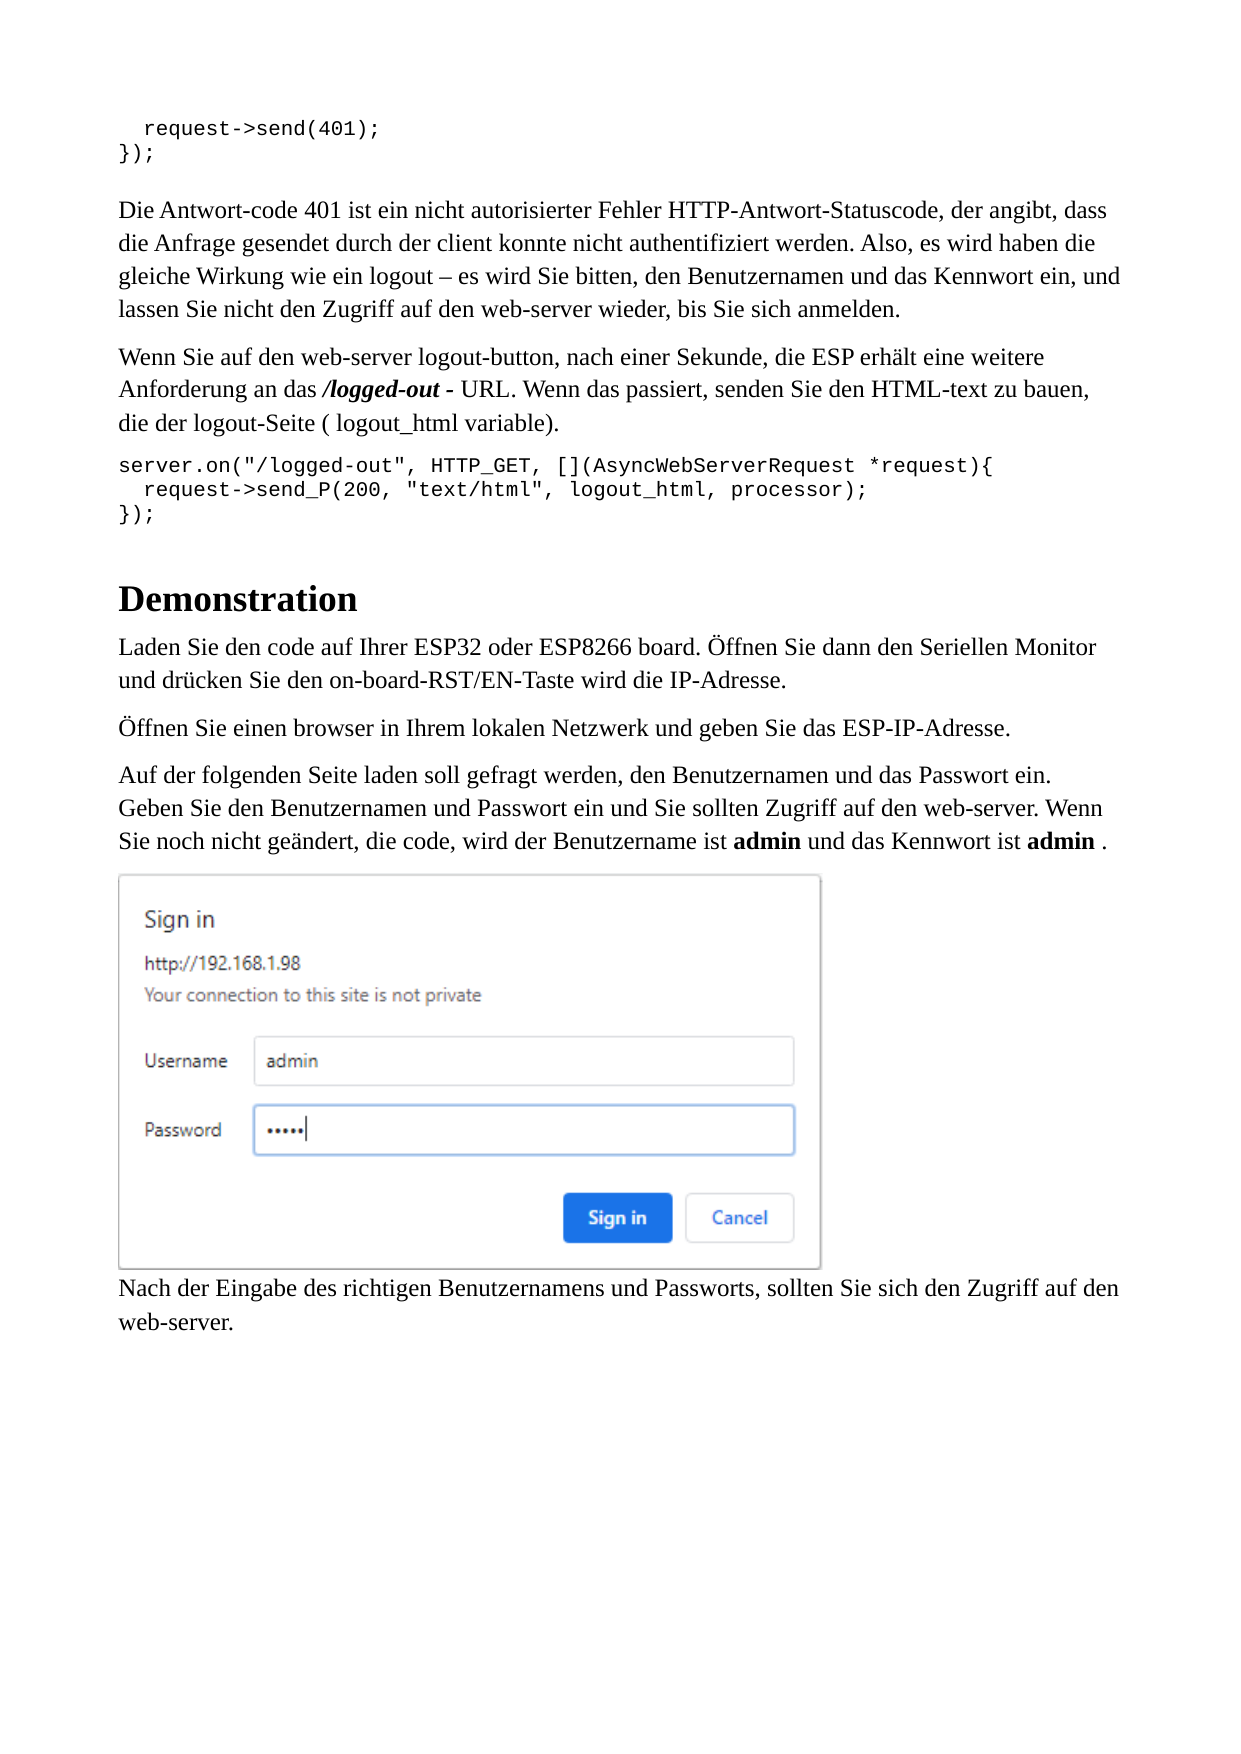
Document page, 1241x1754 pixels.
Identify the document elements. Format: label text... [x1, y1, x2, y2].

text Auf der folgenden Seite laden soll gefragt werden, den Benutzernamen und das Passwort ein. Geben Sie den Benutzernamen und Passwort ein und Sie sollten Zugriff auf den web-server. Wenn Sie noch nicht geändert, die code, wird der Benutzername ist admin und das Kennwort ist admin . [118, 760, 1122, 855]
subtitle Demonstration [118, 576, 1122, 619]
text server.on("/logged-out", HTTP_GET, [](AsyncWebServerRequest *request){ [118, 455, 1122, 479]
text request->send(401); [118, 118, 1122, 142]
text Öffnen Sie einen browser in Ihrem lokalen Netzwerk und geben Sie das ESP-IP-Adresse. [118, 713, 1122, 741]
text Laden Sie den code auf Ihrer ESP32 oder ESP8266 board. Öffnen Sie dann den Seriellen Monitor und drücken Sie den on-board-RST/EN-Taste wird die IP-Adresse. [118, 632, 1122, 694]
text Nach der Eingabe des richtigen Benutzernamens und Passworts, sollten Sie sich den Zugriff auf den web-server. [118, 1273, 1122, 1335]
text }); [118, 142, 1122, 165]
text request->send_P(200, "text/html", logout_html, processor); [118, 479, 1122, 502]
text Wenn Sie auf den web-server logout-button, nach einer Sekunde, die ESP erhält eine weitere Anforderung an das /logged-out - URL. Wenn das passiert, senden Sie den HTML-text zu bauen, die der logout-Seite ( logout_html variable). [118, 342, 1122, 436]
picture [118, 873, 823, 1270]
text }); [118, 502, 1122, 526]
text Die Antwort-code 401 ist ein nicht autorisierter Fehler HTTP-Antwort-Statuscode, der angibt, dass die Anfrage gesendet durch der client konnte nicht authentifiziert werden. Also, es wird haben die gleiche Wirkung wie ein logout – es wird Sie bitten, den Benutzernamen und das Kennwort ein, und lassen Sie nicht den Zugriff auf den web-server wieder, bis Sie sich anmelden. [118, 195, 1122, 323]
